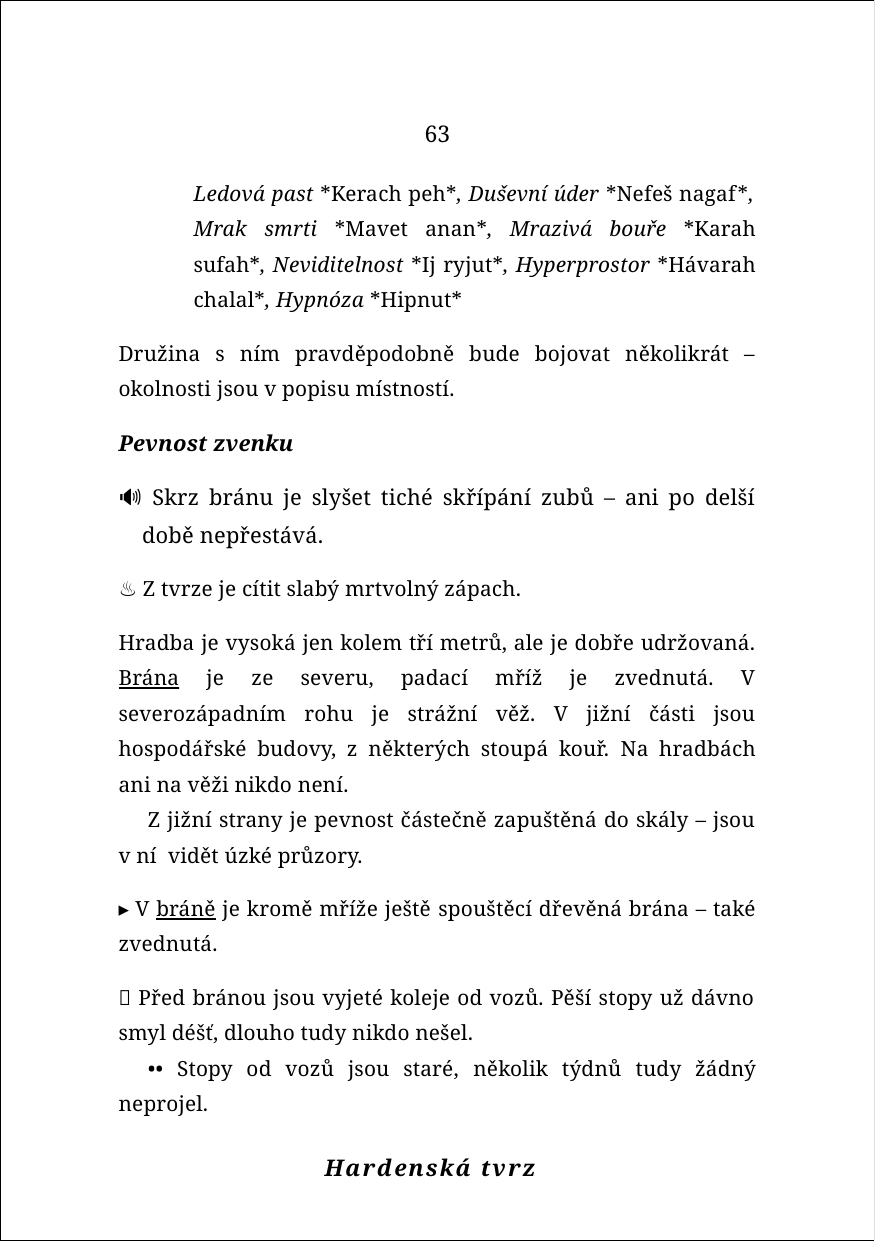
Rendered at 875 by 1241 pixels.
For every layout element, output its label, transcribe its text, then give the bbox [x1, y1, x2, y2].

text Hradba je vysoká jen kolem tří metrů, ale je dobře udržovaná. Brána je ze severu, padací mříž je zvednutá. V severozápadním rohu je strážní věž. V jižní části jsou hospodářské budovy, z některých stoupá kouř. Na hradbách ani na věži nikdo není. Z jižní strany je pevnost částečně zapuštěná do skály – jsou v ní vidět úzké průzory. [118, 628, 756, 869]
text Pevnost zvenku [118, 427, 756, 457]
list Ledová past *Kerach peh*, Duševní úder *Nefeš nagaf*, Mrak smrti *Mavet anan*, Mrazivá bouře *Karah sufah*, Neviditelnost *Ij ryjut*, Hyperprostor *Hávarah chalal*, Hypnóza *Hipnut* [156, 179, 756, 314]
text 👣 Před bránou jsou vyjeté koleje od vozů. Pěší stopy už dávno smyl déšť, dlouho tudy nikdo nešel. •• Stopy od vozů jsou staré, několik týdnů tudy žádný neprojel. [118, 983, 756, 1118]
text ♨ Z tvrze je cítit slabý mrtvolný zápach. [118, 574, 756, 603]
text ▸ V bráně je kromě mříže ještě spouštěcí dřevěná brána – také zvednutá. [118, 894, 756, 958]
text Družina s ním pravděpodobně bude bojovat několikrát – okolnosti jsou v popisu místností. [118, 339, 756, 403]
text 🔊 Skrz bránu je slyšet tiché skřípání zubů – ani po delší době nepřestává. [118, 482, 756, 549]
